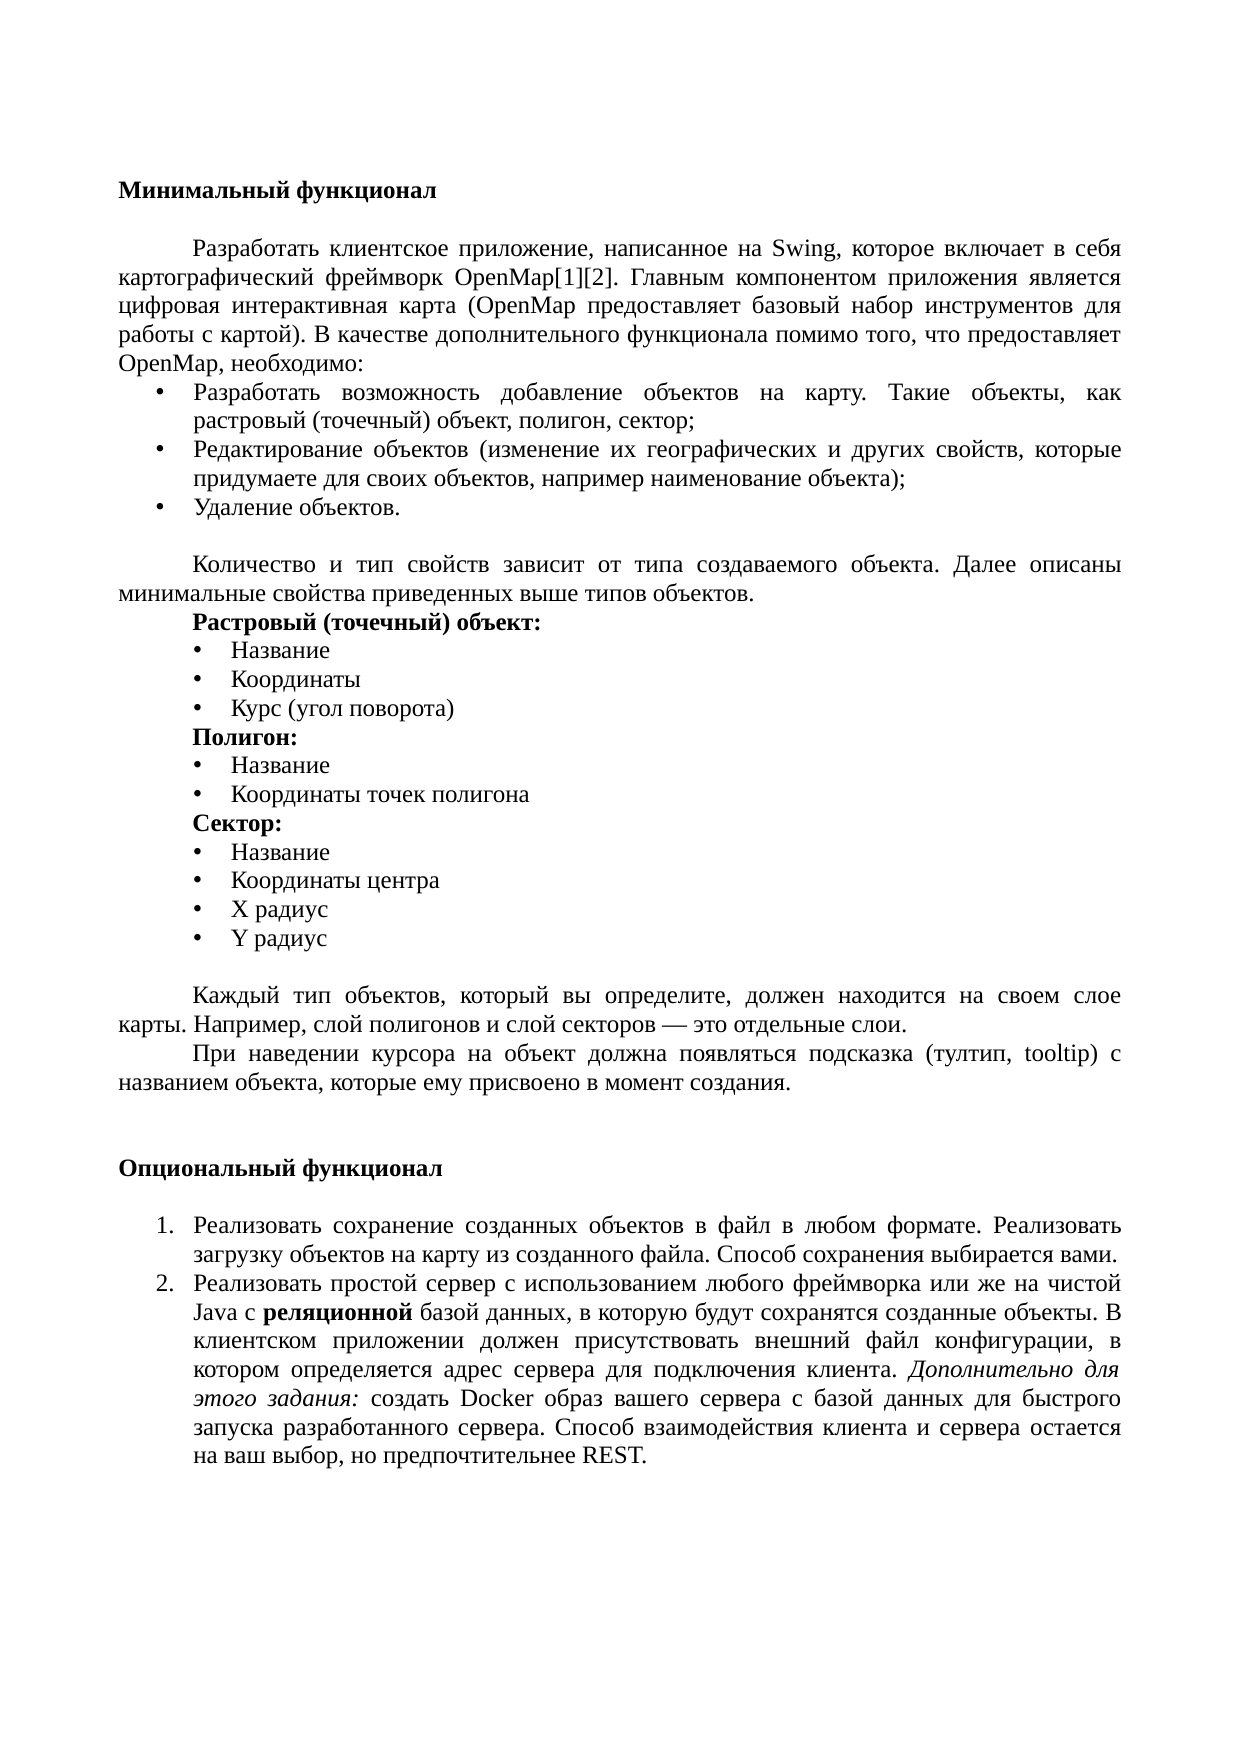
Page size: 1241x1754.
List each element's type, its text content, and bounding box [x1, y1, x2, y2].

list Y радиус [193, 923, 1122, 952]
text Растровый (точечный) объект: [118, 607, 1122, 636]
text Каждый тип объектов, который вы определите, должен находится на своем слое карты. Например, слой полигонов и слой секторов — это отдельные слои. [118, 981, 1122, 1038]
list Координаты [193, 664, 1122, 693]
list Название [193, 751, 1122, 779]
list X радиус [193, 894, 1122, 923]
text Количество и тип свойств зависит от типа создаваемого объекта. Далее описаны минимальные свойства приведенных выше типов объектов. [118, 549, 1122, 607]
text Опциональный функционал [118, 1153, 1122, 1182]
list Удаление объектов. [156, 492, 1122, 521]
list Название [193, 636, 1122, 664]
list Курс (угол поворота) [193, 693, 1122, 722]
text При наведении курсора на объект должна появляться подсказка (тултип, tooltip) с названием объекта, которые ему присвоено в момент создания. [118, 1038, 1122, 1096]
list Редактирование объектов (изменение их географических и других свойств, которые придумаете для своих объектов, например наименование объекта); [156, 434, 1122, 492]
text Минимальный функционал [118, 176, 1122, 204]
list Координаты точек полигона [193, 779, 1122, 808]
list Реализовать сохранение созданных объектов в файл в любом формате. Реализовать загрузку объектов на карту из созданного файла. Способ сохранения выбирается вами. [156, 1211, 1122, 1268]
list Разработать возможность добавление объектов на карту. Такие объекты, как растровый (точечный) объект, полигон, сектор; [156, 377, 1122, 434]
list Координаты центра [193, 866, 1122, 894]
text Разработать клиентское приложение, написанное на Swing, которое включает в себя картографический фреймворк OpenMap[1][2]. Главным компонентом приложения является цифровая интерактивная карта (OpenMap предоставляет базовый набор инструментов для работы с картой). В качестве дополнительного функционала помимо того, что предоставляет OpenMap, необходимо: [118, 233, 1122, 377]
text Сектор: [118, 808, 1122, 837]
list Реализовать простой сервер с использованием любого фреймворка или же на чистой Java с реляционной базой данных, в которую будут сохранятся созданные объекты. В клиентском приложении должен присутствовать внешний файл конфигурации, в котором определяется адрес сервера для подключения клиента. Дополнительно для этого задания: создать Docker образ вашего сервера с базой данных для быстрого запуска разработанного сервера. Способ взаимодействия клиента и сервера остается на ваш выбор, но предпочтительнее REST. [156, 1268, 1122, 1469]
text Полигон: [118, 722, 1122, 751]
list Название [193, 837, 1122, 866]
